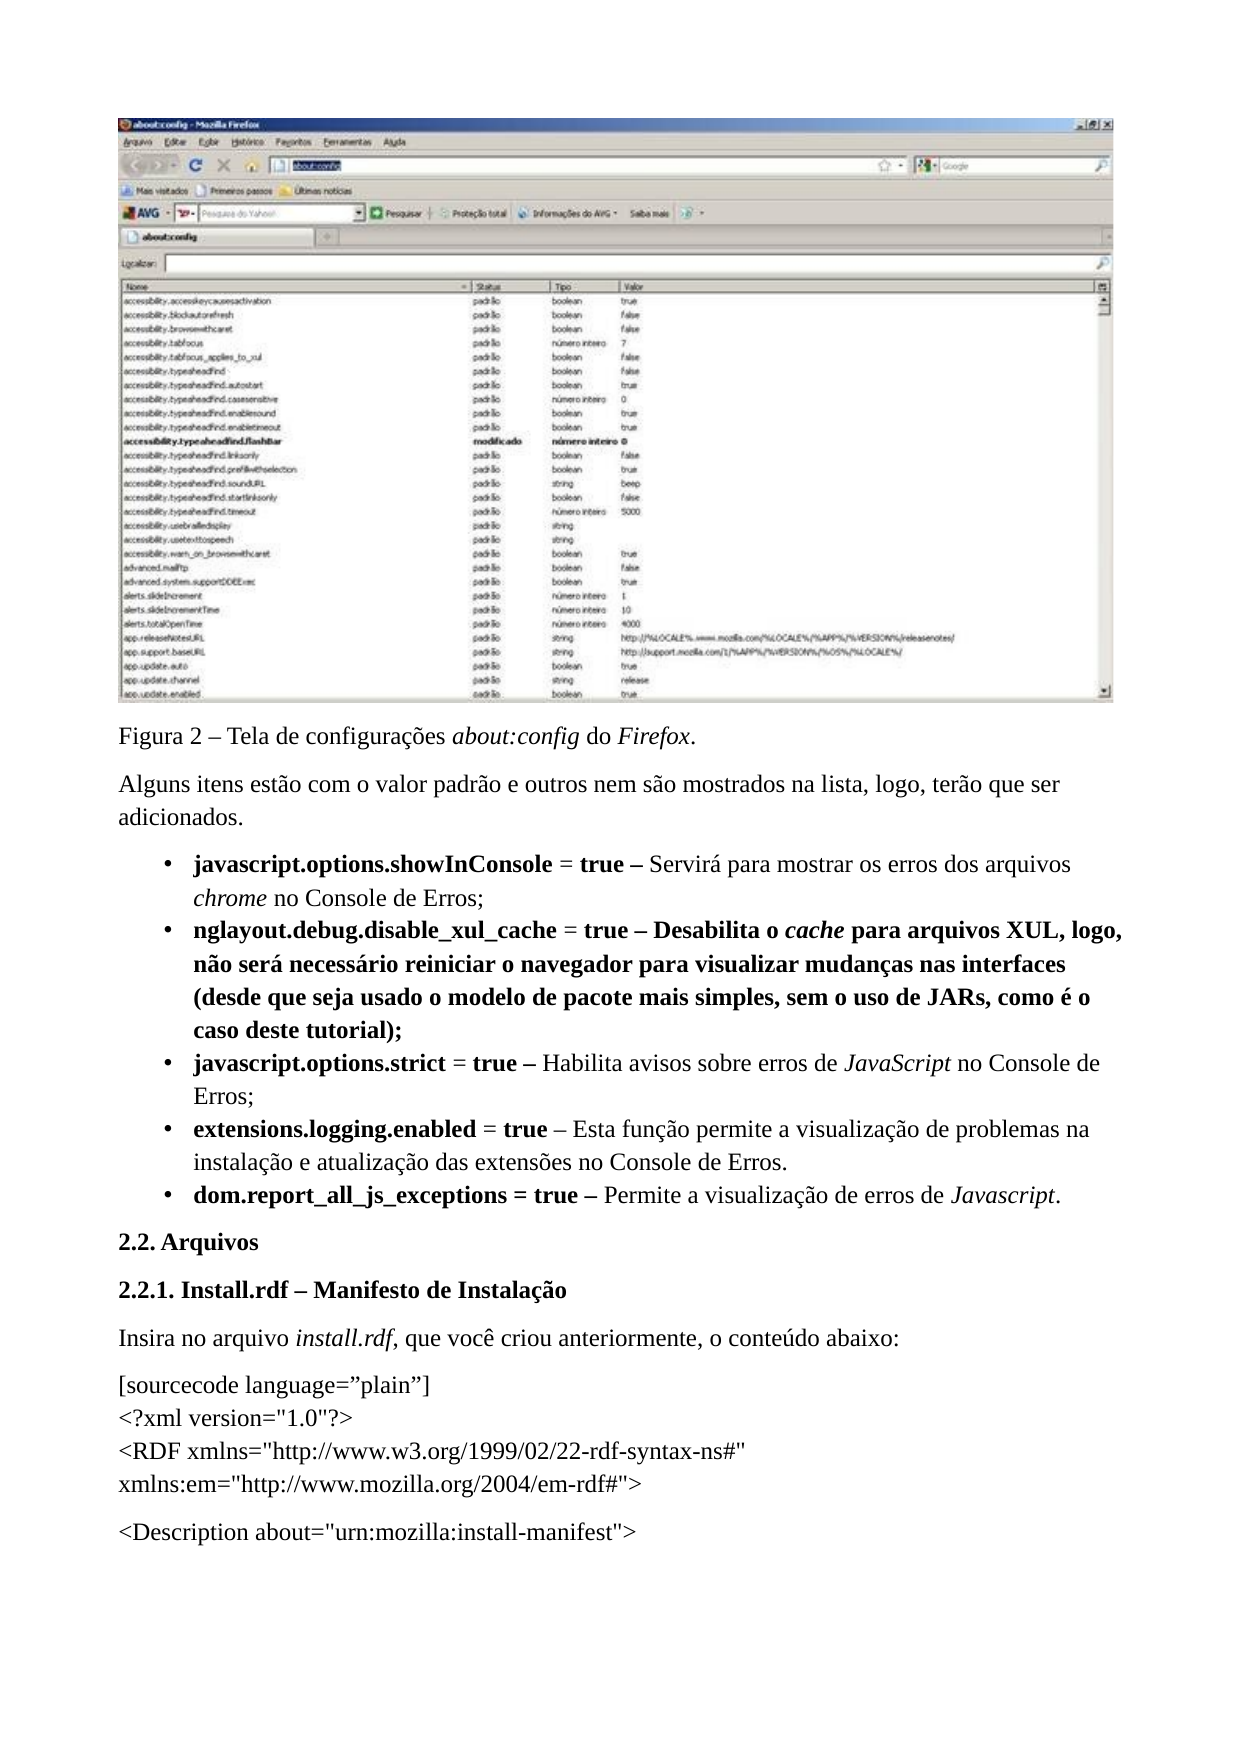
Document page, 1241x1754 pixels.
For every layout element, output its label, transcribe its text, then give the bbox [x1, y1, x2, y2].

text Figura 2 – Tela de configurações about:config do Firefox. [118, 721, 1122, 750]
list nglayout.debug.disable_xul_cache = true – Desabilita o cache para arquivos XUL, logo, não será necessário reiniciar o navegador para visualizar mudanças nas interfaces (desde que seja usado o modelo de pacote mais simples, sem o uso de JARs, como é o caso deste tutorial); [164, 916, 1122, 1043]
text <Description about="urn:mozilla:install-manifest"> [118, 1517, 1122, 1546]
list dom.report_all_js_exceptions = true – Permite a visualização de erros de Javascript. [164, 1180, 1122, 1208]
picture [118, 118, 1114, 703]
list extensions.logging.enabled = true – Esta função permite a visualização de problemas na instalação e atualização das extensões no Console de Erros. [164, 1114, 1122, 1176]
text 2.2.1. Install.rdf – Manifesto de Instalação [118, 1275, 1122, 1304]
text Alguns itens estão com o valor padrão e outros nem são mostrados na lista, logo, terão que ser adicionados. [118, 769, 1122, 831]
text 2.2. Arquivos [118, 1227, 1122, 1256]
list javascript.options.showInConsole = true – Servirá para mostrar os erros dos arquivos chrome no Console de Erros; [164, 849, 1122, 911]
list javascript.options.strict = true – Habilita avisos sobre erros de JavaScript no Console de Erros; [164, 1048, 1122, 1109]
text [sourcecode language=”plain”] <?xml version="1.0"?> <RDF xmlns="http://www.w3.org/1999/02/22-rdf-syntax-ns#" xmlns:em="http://www.mozilla.org/2004/em-rdf#"> [118, 1370, 1122, 1498]
text Insira no arquivo install.rdf, que você criou anteriormente, o conteúdo abaixo: [118, 1323, 1122, 1351]
